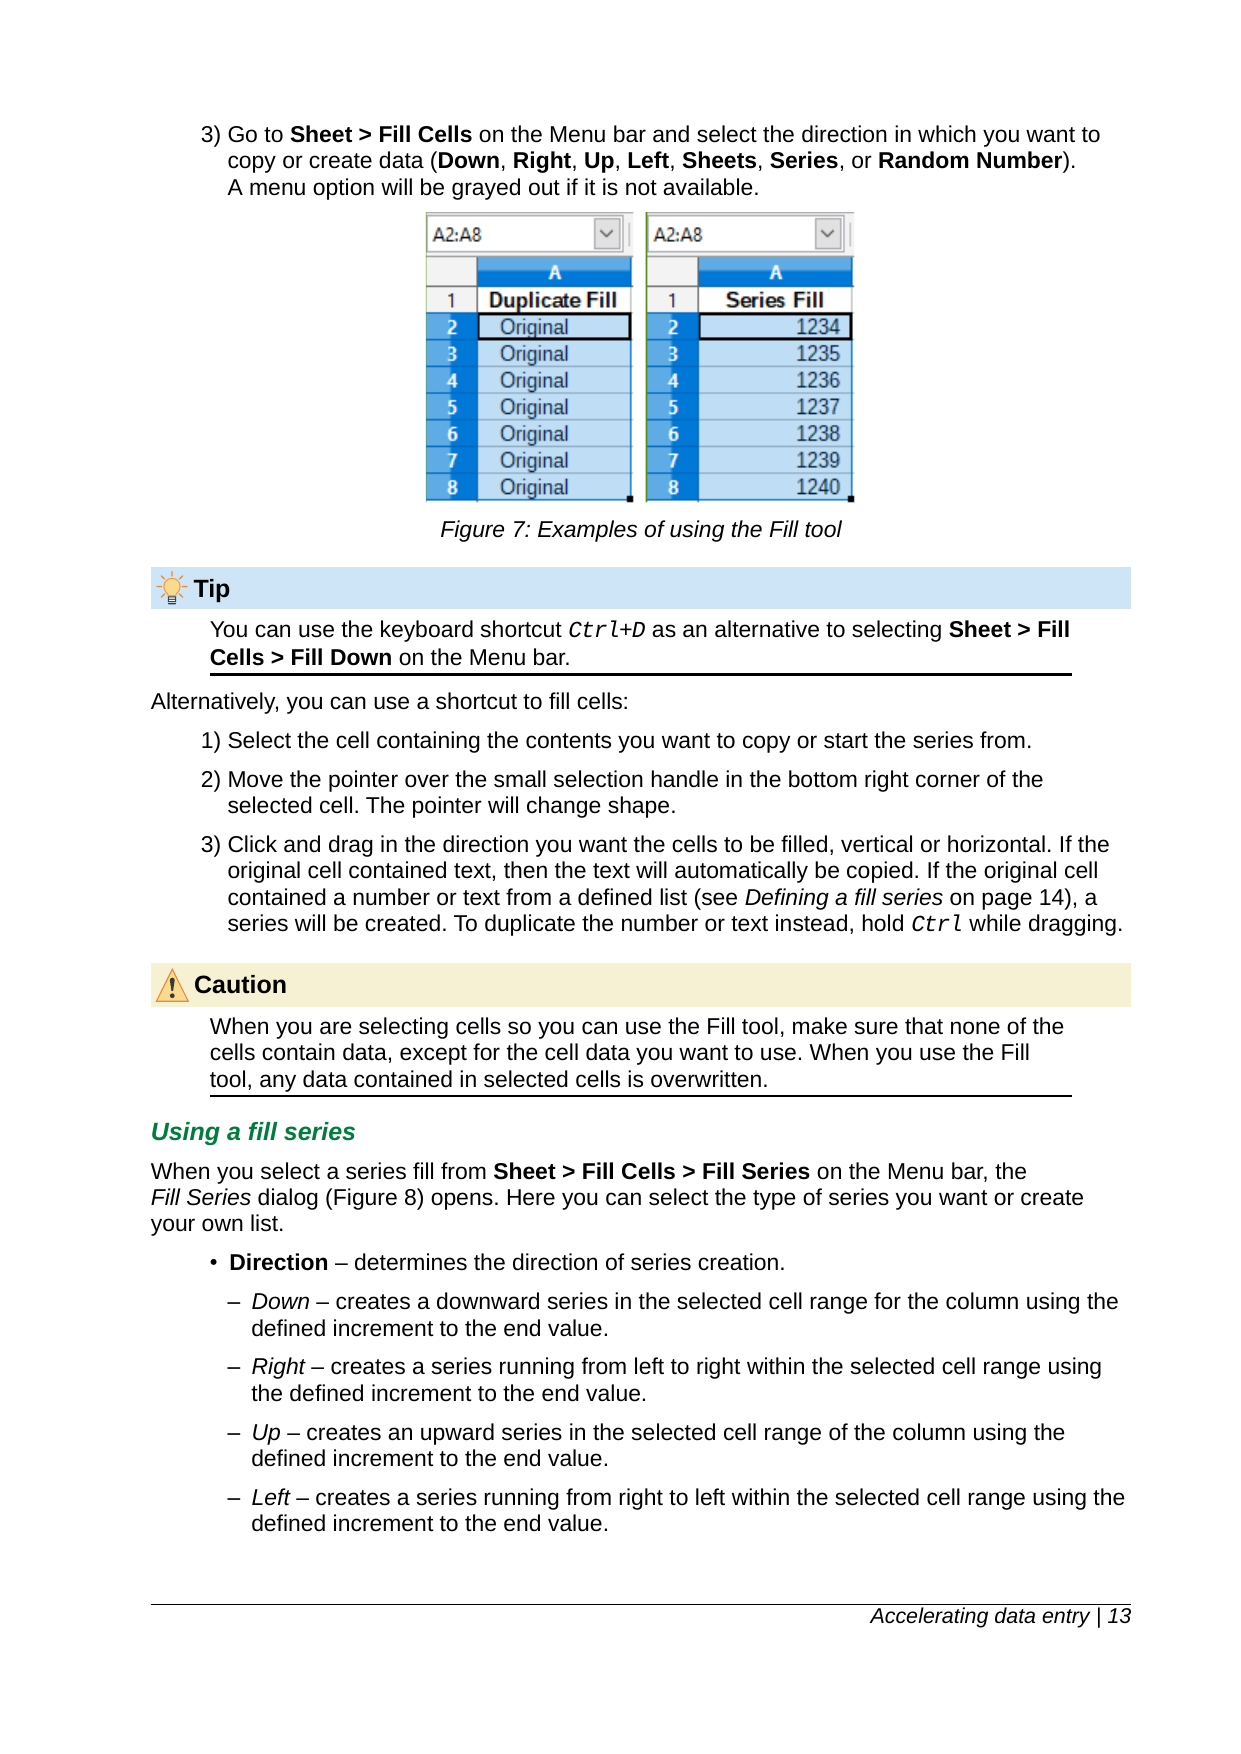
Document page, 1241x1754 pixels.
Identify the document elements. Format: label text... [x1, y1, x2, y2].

list Go to Sheet > Fill Cells on the Menu bar and select the direction in which you want to copy or create data (Down, Right, Up, Left, Sheets, Series, or Random Number). A menu option will be grayed out if it is not available. [227, 121, 1131, 200]
list Alternatively, you can use a shortcut to fill cells: [151, 688, 1131, 714]
list Right – creates a series running from left to right within the selected cell range using the defined increment to the end value. [227, 1353, 1131, 1406]
picture [425, 212, 856, 504]
list Click and drag in the direction you want the cells to be filled, vertical or horizontal. If the original cell contained text, then the text will automatically be copied. If the original cell contained a number or text from a defined list (see Defining a fill series on page 15), a series will be created. To duplicate the number or text instead, hold Ctrl while dragging. [227, 831, 1131, 938]
text You can use the keyboard shortcut Ctrl+D as an alternative to selecting Sheet > Fill Cells > Fill Down on the Menu bar. [209, 616, 1072, 676]
text Figure 7: Examples of using the Fill tool [151, 516, 1131, 542]
list Down – creates a downward series in the selected cell range for the column using the defined increment to the end value. [227, 1288, 1131, 1341]
subtitle Tip [193, 567, 1131, 609]
text When you are selecting cells so you can use the Fill tool, make sure that none of the cells contain data, except for the cell data you want to use. When you use the Fill tool, any data contained in selected cells is overwritten. [209, 1013, 1072, 1097]
list Move the pointer over the small selection handle in the bottom right corner of the selected cell. The pointer will change shape. [227, 766, 1131, 818]
subtitle Using a fill series [151, 1117, 1131, 1145]
list When you select a series fill from Sheet > Fill Cells > Fill Series on the Menu bar, the Fill Series dialog (Figure 8) opens. Here you can select the type of series you want or create your own list. [151, 1158, 1131, 1237]
list Direction – determines the direction of series creation. [209, 1249, 1131, 1276]
subtitle Caution [151, 963, 1131, 1007]
list Select the cell containing the contents you want to copy or start the series from. [227, 727, 1131, 753]
list Left – creates a series running from right to left within the selected cell range using the defined increment to the end value. [227, 1484, 1131, 1536]
list Up – creates an upward series in the selected cell range of the column using the defined increment to the end value. [227, 1418, 1131, 1471]
